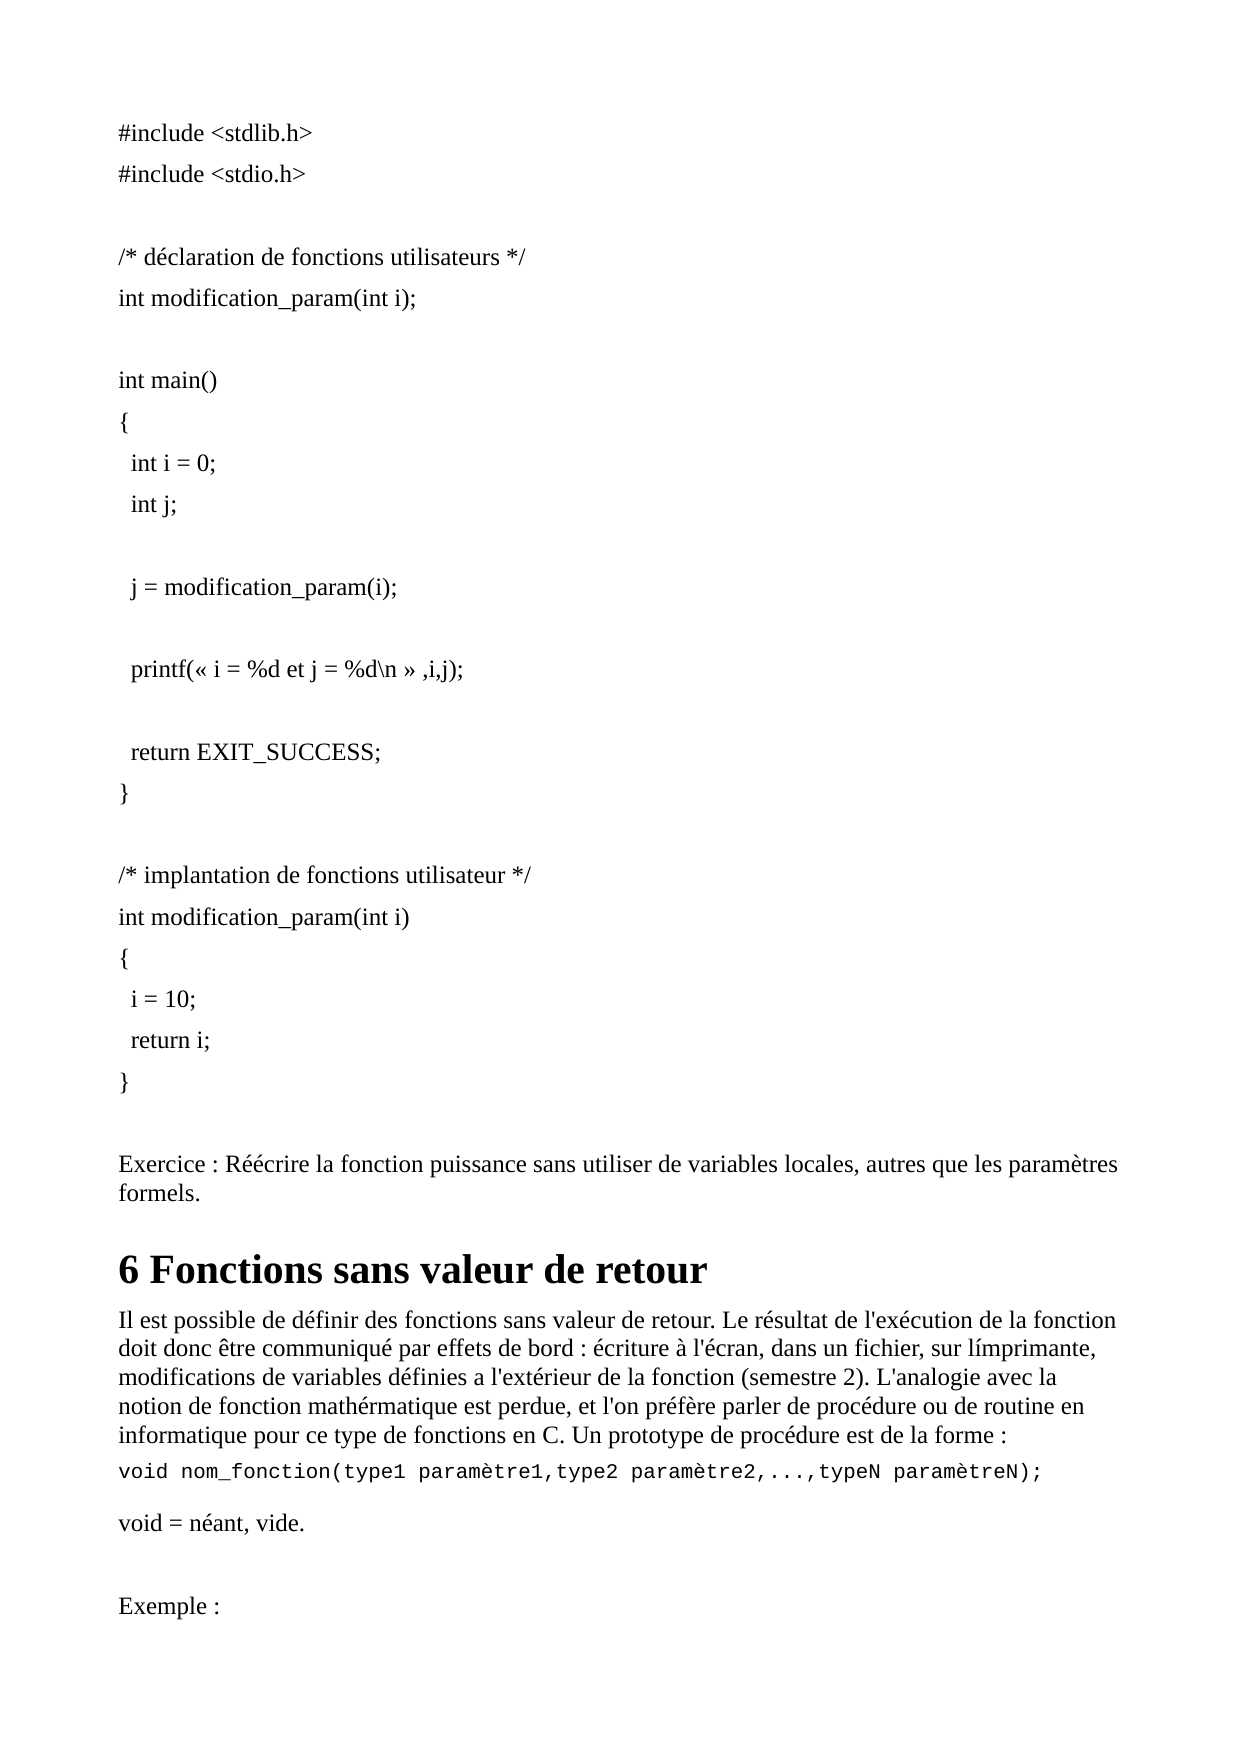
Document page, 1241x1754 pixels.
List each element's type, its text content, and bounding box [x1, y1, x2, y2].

text /* implantation de fonctions utilisateur */ [118, 861, 1122, 889]
text return i; [118, 1026, 1122, 1054]
text int main() [118, 366, 1122, 394]
text /* déclaration de fonctions utilisateurs */ [118, 242, 1122, 271]
text int modification_param(int i) [118, 902, 1122, 931]
text } [118, 1067, 1122, 1096]
text j = modification_param(i); [118, 572, 1122, 601]
text int j; [118, 489, 1122, 518]
text #include <stdlib.h> [118, 118, 1122, 147]
text printf(« i = %d et j = %d\n » ,i,j); [118, 654, 1122, 683]
text i = 10; [118, 984, 1122, 1013]
text { [118, 407, 1122, 436]
text Il est possible de définir des fonctions sans valeur de retour. Le résultat de l'exécution de la fonction doit donc être communiqué par effets de bord : écriture à l'écran, dans un fichier, sur límprimante, modifications de variables définies a l'extérieur de la fonction (semestre 2). L'analogie avec la notion de fonction mathérmatique est perdue, et l'on préfère parler de procédure ou de routine en informatique pour ce type de fonctions en C. Un prototype de procédure est de la forme : [118, 1305, 1122, 1448]
text } [118, 778, 1122, 807]
text int modification_param(int i); [118, 283, 1122, 312]
text int i = 0; [118, 448, 1122, 477]
text void = néant, vide. [118, 1508, 1122, 1537]
text { [118, 943, 1122, 972]
text void nom_fonction(type1 paramètre1,type2 paramètre2,...,typeN paramètreN); [118, 1461, 1122, 1485]
text #include <stdio.h> [118, 159, 1122, 188]
text Exercice : Réécrire la fonction puissance sans utiliser de variables locales, autres que les paramètres formels. [118, 1149, 1122, 1207]
text Exemple : [118, 1591, 1122, 1619]
text return EXIT_SUCCESS; [118, 737, 1122, 766]
subtitle Fonctions sans valeur de retour [118, 1244, 1122, 1292]
